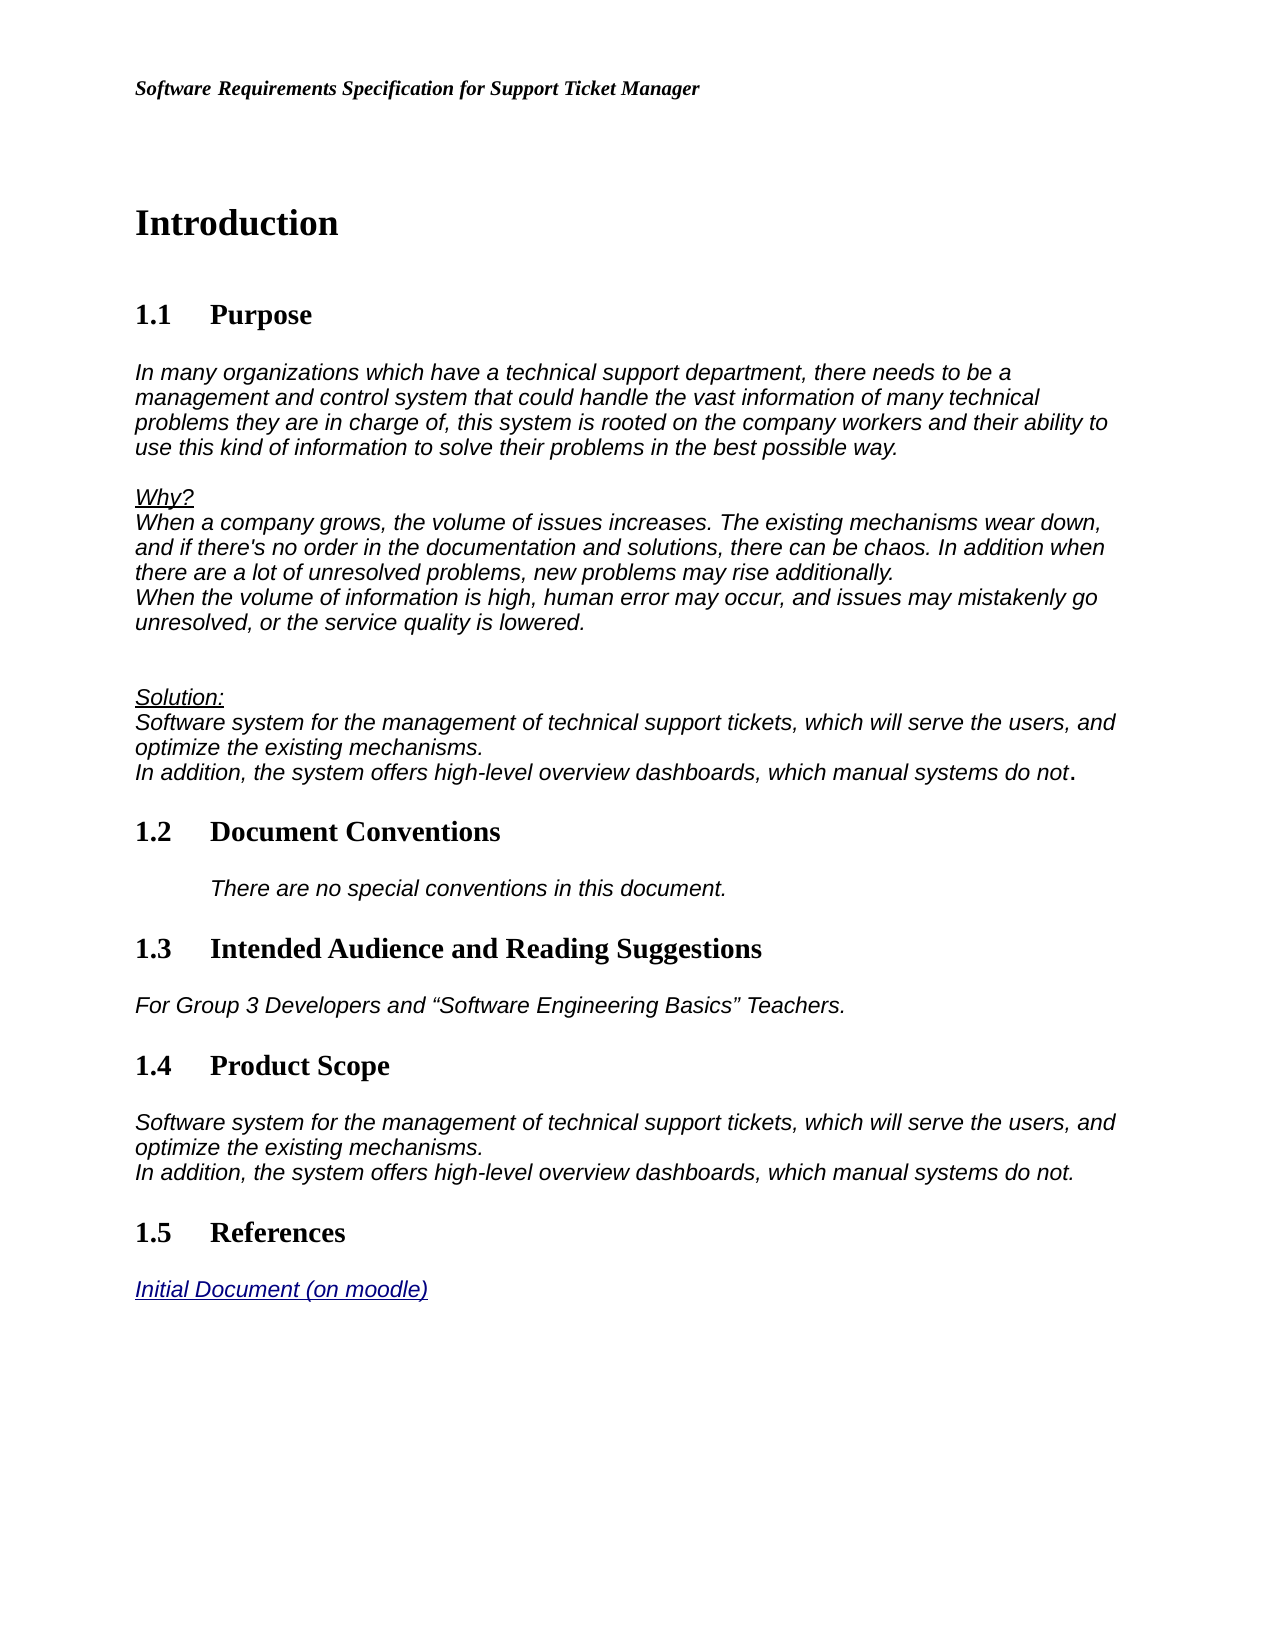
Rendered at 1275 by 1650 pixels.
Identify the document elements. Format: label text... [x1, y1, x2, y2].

text In addition, the system offers high-level overview dashboards, which manual systems do not. [135, 760, 1140, 785]
subtitle Purpose [135, 297, 1140, 331]
text Initial Document (on moodle) [135, 1277, 1140, 1302]
text For Group 3 Developers and “Software Engineering Basics” Teachers. [135, 994, 1140, 1019]
subtitle Document Conventions [135, 814, 1140, 848]
text Why? [135, 485, 1140, 510]
text Solution: [135, 685, 1140, 710]
subtitle Introduction [135, 200, 1140, 243]
text Software system for the management of technical support tickets, which will serve the users, and optimize the existing mechanisms. [135, 710, 1140, 760]
subtitle References [135, 1215, 1140, 1248]
text When the volume of information is high, human error may occur, and issues may mistakenly go unresolved, or the service quality is lowered. [135, 585, 1140, 635]
text Software system for the management of technical support tickets, which will serve the users, and optimize the existing mechanisms. [135, 1111, 1140, 1161]
text There are no special conventions in this document. [135, 877, 1140, 902]
text When a company grows, the volume of issues increases. The existing mechanisms wear down, and if there's no order in the documentation and solutions, there can be chaos. In addition when there are a lot of unresolved problems, new problems may rise additionally. [135, 510, 1140, 585]
text In addition, the system offers high-level overview dashboards, which manual systems do not. [135, 1161, 1140, 1186]
subtitle Intended Audience and Reading Suggestions [135, 931, 1140, 964]
text In many organizations which have a technical support department, there needs to be a management and control system that could handle the vast information of many technical problems they are in charge of, this system is rooted on the company workers and their ability to use this kind of information to solve their problems in the best possible way. [135, 360, 1140, 460]
subtitle Product Scope [135, 1048, 1140, 1081]
